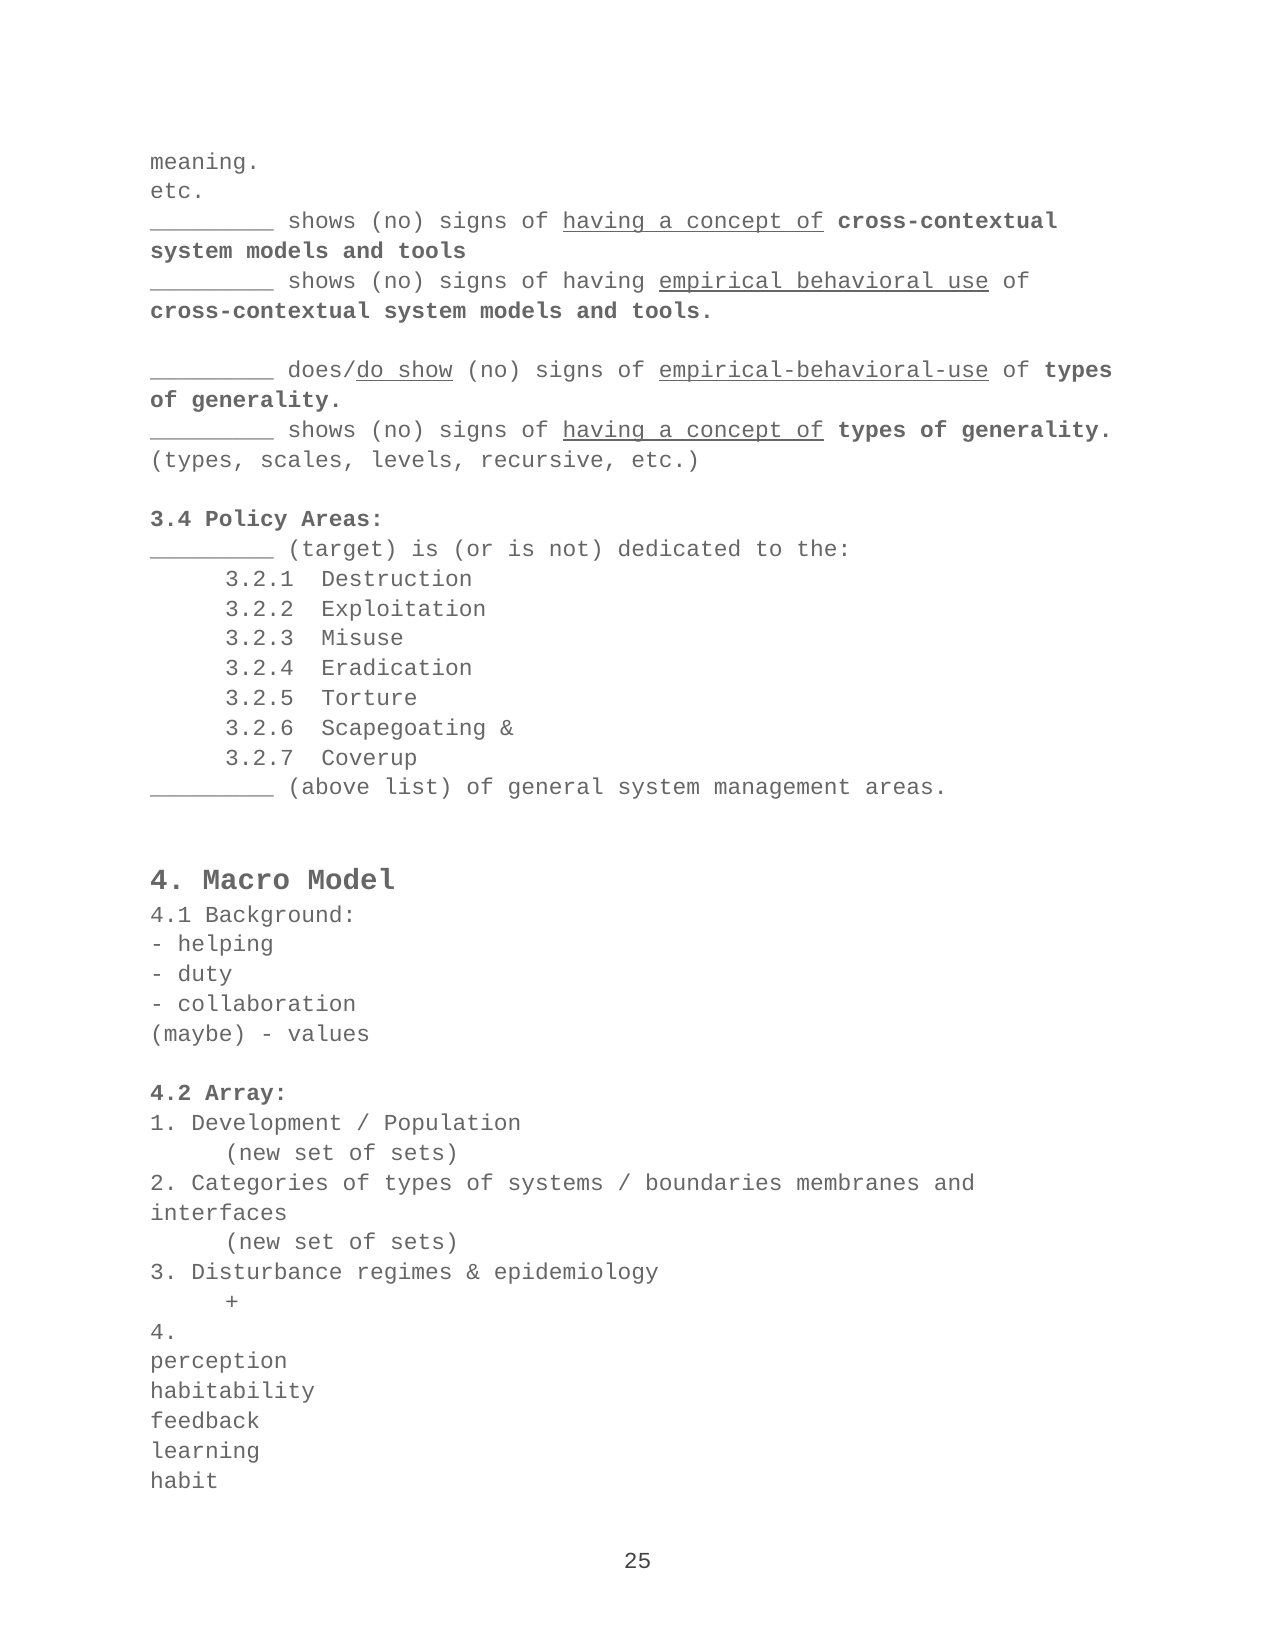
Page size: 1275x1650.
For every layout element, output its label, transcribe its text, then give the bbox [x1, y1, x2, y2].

text 3. Disturbance regimes & epidemiology [150, 1260, 1125, 1286]
text 4.1 Background: [150, 903, 1125, 929]
text 1. Development / Population [150, 1111, 1125, 1137]
text meaning. [150, 150, 1125, 176]
text _________ shows (no) signs of having empirical behavioral use of cross-contextual system models and tools. [150, 269, 1125, 325]
text + [150, 1290, 1125, 1316]
text _________ shows (no) signs of having a concept of types of generality. [150, 418, 1125, 444]
text (types, scales, levels, recursive, etc.) [150, 448, 1125, 474]
text 4.2 Array: [150, 1082, 1125, 1108]
text habitability [150, 1379, 1125, 1406]
text 3.2.3 Misuse [225, 627, 1125, 653]
text 4. Macro Model [150, 865, 1125, 898]
text 3.2.7 Coverup [225, 746, 1125, 772]
text (new set of sets) [150, 1231, 1125, 1257]
text _________ does/do show (no) signs of empirical-behavioral-use of types of generality. [150, 358, 1125, 414]
text habit [150, 1469, 1125, 1495]
text (new set of sets) [150, 1141, 1125, 1167]
text 3.4 Policy Areas: [150, 507, 1125, 533]
text (maybe) - values [150, 1022, 1125, 1048]
text - helping [150, 933, 1125, 959]
text 2. Categories of types of systems / boundaries membranes and interfaces [150, 1171, 1125, 1227]
text 3.2.2 Exploitation [225, 597, 1125, 623]
text _________ (above list) of general system management areas. [150, 776, 1125, 802]
text 3.2.4 Eradication [225, 656, 1125, 682]
text perception [150, 1350, 1125, 1376]
text 4. [150, 1320, 1125, 1346]
text 3.2.6 Scapegoating & [225, 716, 1125, 742]
text _________ shows (no) signs of having a concept of cross-contextual system models and tools [150, 209, 1125, 265]
text 3.2.1 Destruction [225, 567, 1125, 593]
text _________ (target) is (or is not) dedicated to the: [150, 537, 1125, 563]
text 3.2.5 Torture [225, 686, 1125, 712]
text - duty [150, 962, 1125, 988]
text etc. [150, 180, 1125, 206]
text feedback [150, 1409, 1125, 1435]
text learning [150, 1439, 1125, 1465]
text - collaboration [150, 992, 1125, 1018]
